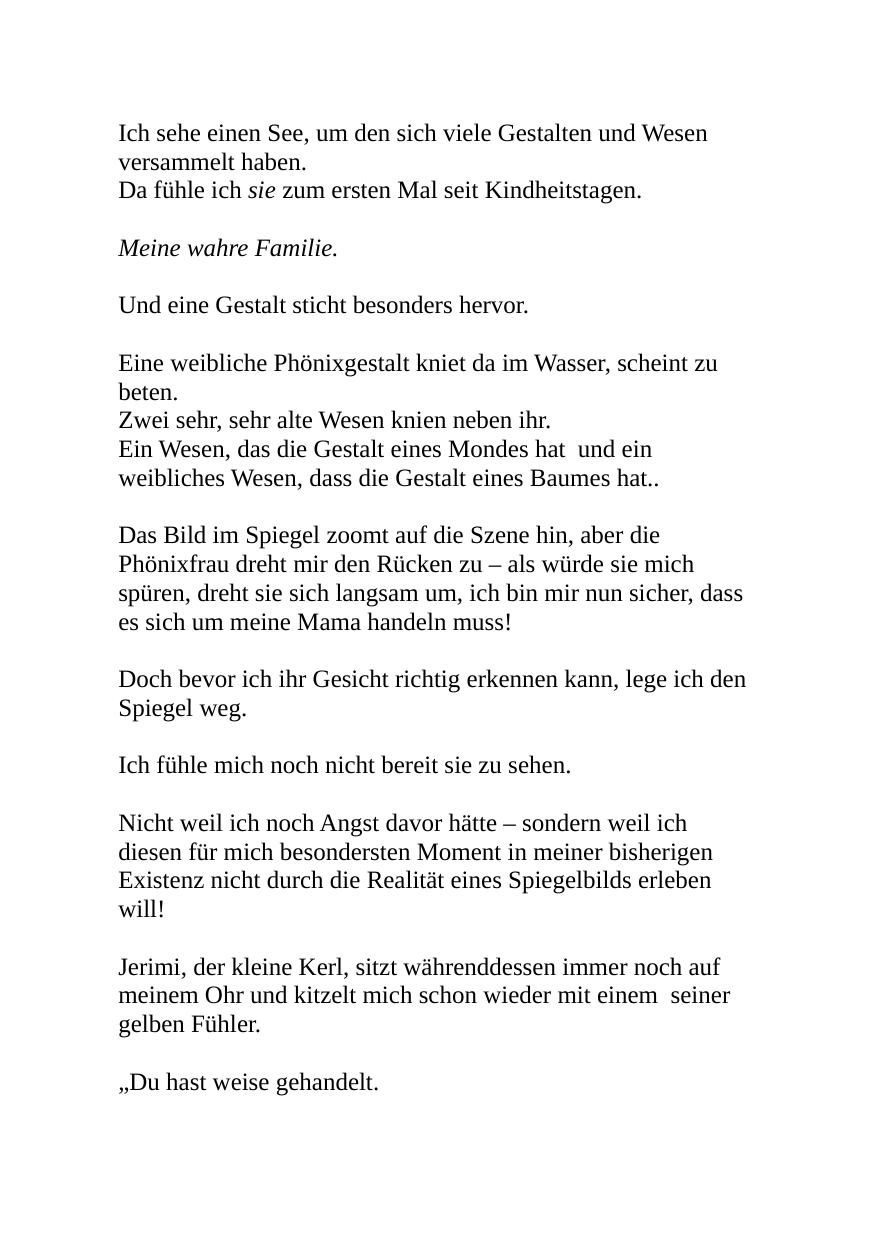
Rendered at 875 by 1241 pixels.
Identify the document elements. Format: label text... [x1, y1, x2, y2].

text Ich fühle mich noch nicht bereit sie zu sehen. [118, 751, 756, 779]
text Doch bevor ich ihr Gesicht richtig erkennen kann, lege ich den Spiegel weg. [118, 664, 756, 722]
text Zwei sehr, sehr alte Wesen knien neben ihr. [118, 406, 756, 434]
text Nicht weil ich noch Angst davor hätte – sondern weil ich diesen für mich besondersten Moment in meiner bisherigen Existenz nicht durch die Realität eines Spiegelbilds erleben will! [118, 808, 756, 923]
text Da fühle ich sie zum ersten Mal seit Kindheitstagen. [118, 176, 756, 204]
text Eine weibliche Phönixgestalt kniet da im Wasser, scheint zu beten. [118, 348, 756, 406]
text „Du hast weise gehandelt. [118, 1067, 756, 1096]
text Ich sehe einen See, um den sich viele Gestalten und Wesen versammelt haben. [118, 118, 756, 176]
text Und eine Gestalt sticht besonders hervor. [118, 291, 756, 319]
text Jerimi, der kleine Kerl, sitzt währenddessen immer noch auf meinem Ohr und kitzelt mich schon wieder mit einem seiner gelben Fühler. [118, 952, 756, 1038]
text Ein Wesen, das die Gestalt eines Mondes hat und ein weibliches Wesen, dass die Gestalt eines Baumes hat.. [118, 434, 756, 492]
text Das Bild im Spiegel zoomt auf die Szene hin, aber die Phönixfrau dreht mir den Rücken zu – als würde sie mich spüren, dreht sie sich langsam um, ich bin mir nun sicher, dass es sich um meine Mama handeln muss! [118, 521, 756, 636]
text Meine wahre Familie. [118, 233, 756, 262]
